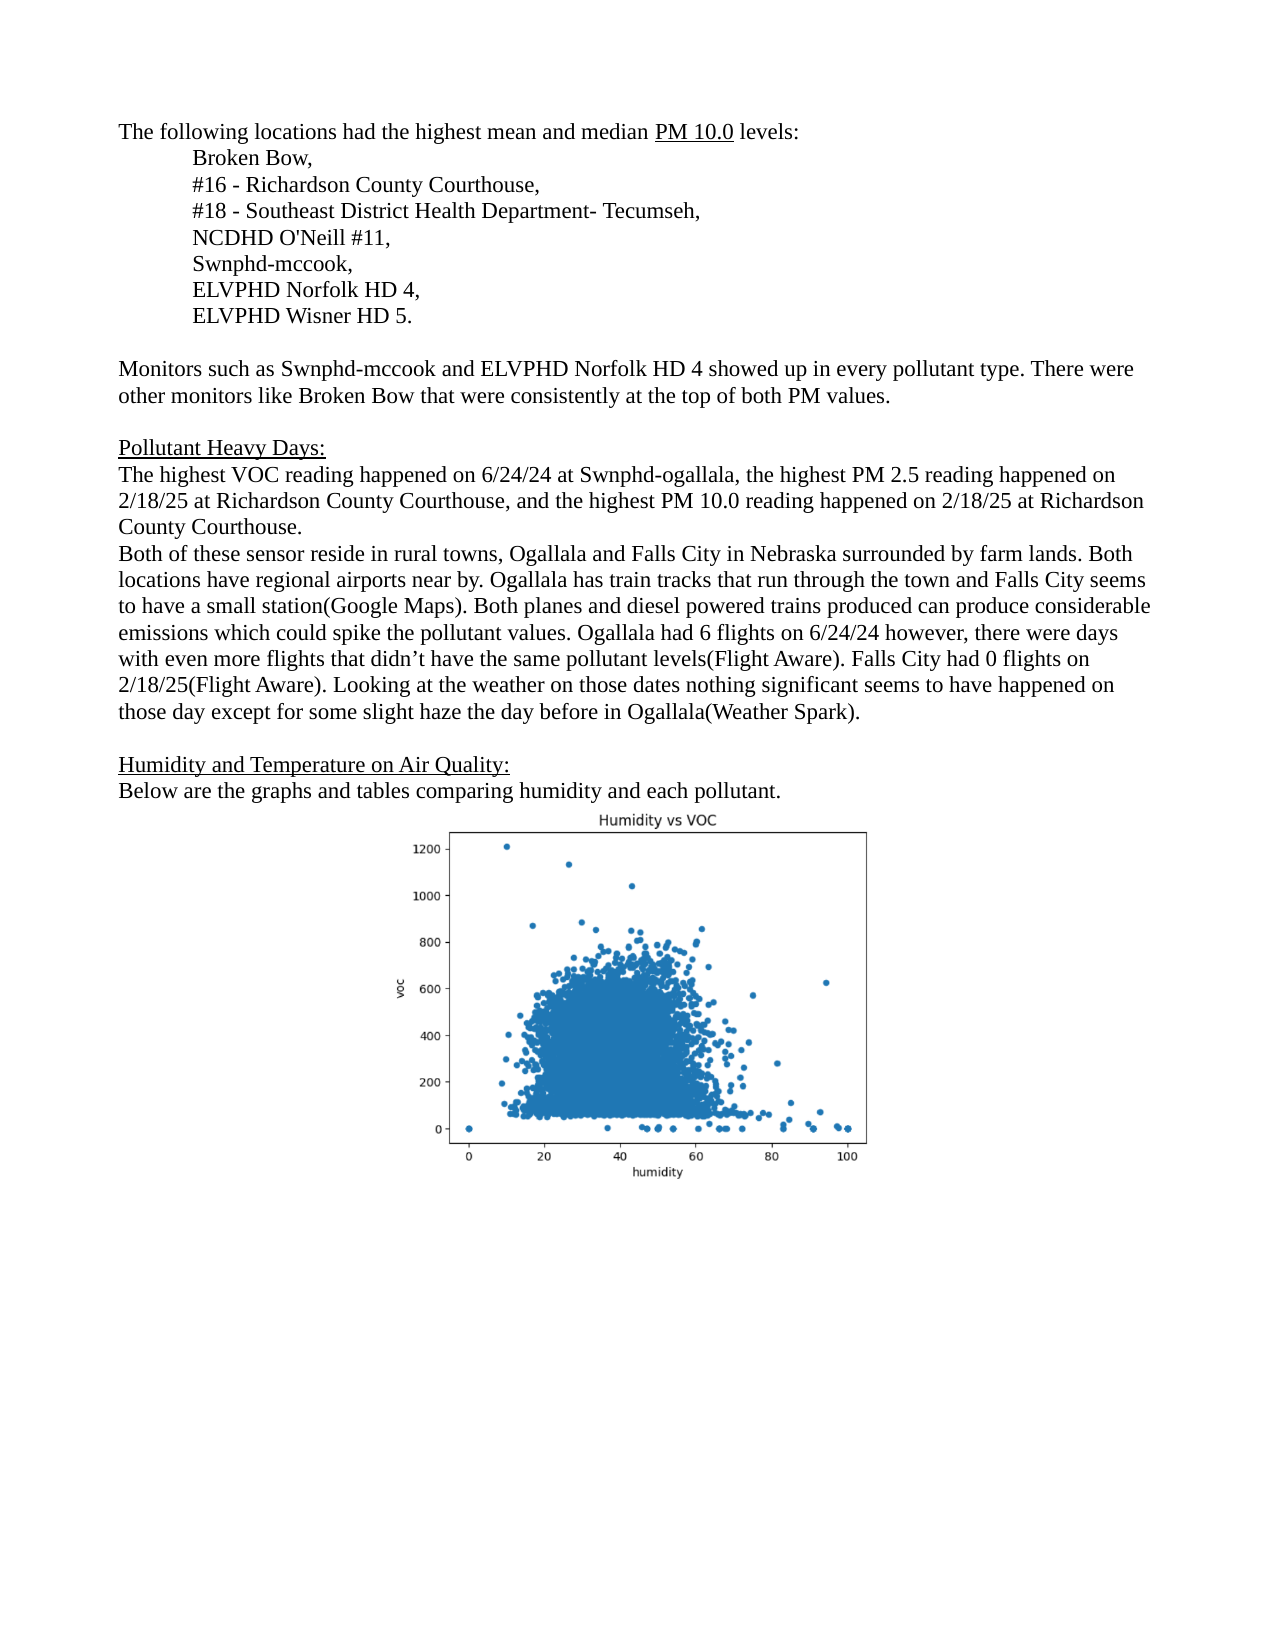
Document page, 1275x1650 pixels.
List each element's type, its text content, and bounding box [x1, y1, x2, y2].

text NCDHD O'Neill #11, [118, 223, 1157, 250]
text #18 - Southeast District Health Department- Tecumseh, [118, 197, 1157, 223]
text Monitors such as Swnphd-mccook and ELVPHD Norfolk HD 4 showed up in every pollutant type. There were other monitors like Broken Bow that were consistently at the top of both PM values. [118, 355, 1157, 408]
text Broken Bow, [118, 144, 1157, 171]
text Pollutant Heavy Days: [118, 434, 1157, 461]
text Swnphd-mccook, [118, 250, 1157, 276]
text The highest VOC reading happened on 6/24/24 at Swnphd-ogallala, the highest PM 2.5 reading happened on 2/18/25 at Richardson County Courthouse, and the highest PM 10.0 reading happened on 2/18/25 at Richardson County Courthouse. [118, 461, 1157, 540]
text Both of these sensor reside in rural towns, Ogallala and Falls City in Nebraska surrounded by farm lands. Both locations have regional airports near by. Ogallala has train tracks that run through the town and Falls City seems to have a small station(Google Maps). Both planes and diesel powered trains produced can produce considerable emissions which could spike the pollutant values. Ogallala had 6 flights on 6/24/24 however, there were days with even more flights that didn’t have the same pollutant levels(Flight Aware). Falls City had 0 flights on 2/18/25(Flight Aware). Looking at the weather on those dates nothing significant seems to have happened on those day except for some slight haze the day before in Ogallala(Weather Spark). [118, 540, 1157, 724]
text The following locations had the highest mean and median PM 10.0 levels: [118, 118, 1157, 144]
text Below are the graphs and tables comparing humidity and each pollutant. [118, 777, 1157, 803]
text ELVPHD Norfolk HD 4, [118, 276, 1157, 303]
text Humidity and Temperature on Air Quality: [118, 751, 1157, 777]
text ELVPHD Wisner HD 5. [118, 303, 1157, 329]
text #16 - Richardson County Courthouse, [118, 171, 1157, 197]
picture [376, 803, 899, 1183]
